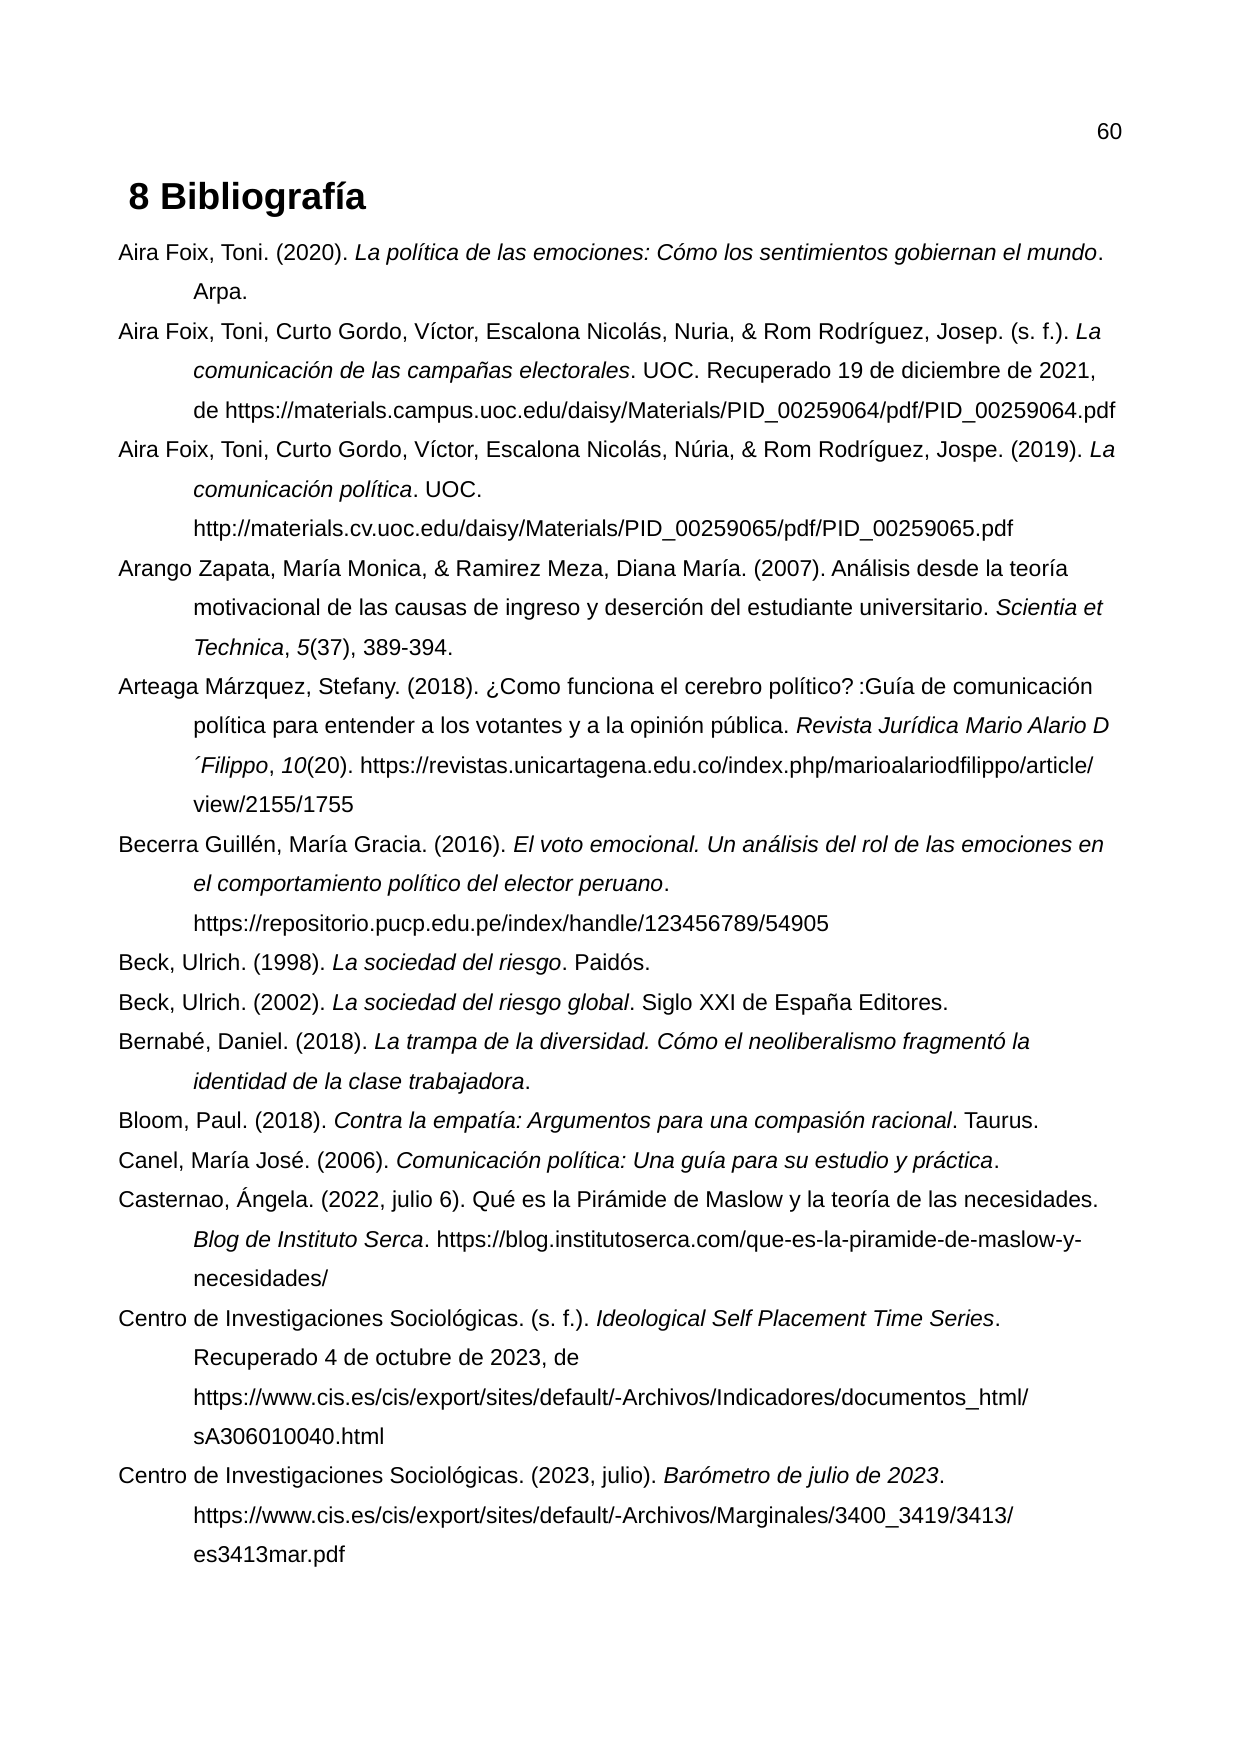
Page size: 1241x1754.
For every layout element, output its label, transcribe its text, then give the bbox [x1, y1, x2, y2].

subtitle Bibliografía [118, 174, 1122, 217]
text Aira Foix, Toni, Curto Gordo, Víctor, Escalona Nicolás, Núria, & Rom Rodríguez, Jospe. (2019). La comunicación política. UOC. http://materials.cv.uoc.edu/daisy/Materials/PID_00259065/pdf/PID_00259065.pdf [118, 436, 1122, 541]
text Arteaga Márzquez, Stefany. (2018). ¿Como funciona el cerebro político? :Guía de comunicación política para entender a los votantes y a la opinión pública. Revista Jurídica Mario Alario D´Filippo, 10(20). https://revistas.unicartagena.edu.co/index.php/marioalariodfilippo/article/view/2155/1755 [118, 673, 1122, 818]
text Casternao, Ángela. (2022, julio 6). Qué es la Pirámide de Maslow y la teoría de las necesidades. Blog de Instituto Serca. https://blog.institutoserca.com/que-es-la-piramide-de-maslow-y-necesidades/ [118, 1186, 1122, 1291]
text Beck, Ulrich. (2002). La sociedad del riesgo global. Siglo XXI de España Editores. [118, 989, 1122, 1015]
text Bloom, Paul. (2018). Contra la empatía: Argumentos para una compasión racional. Taurus. [118, 1107, 1122, 1133]
text Centro de Investigaciones Sociológicas. (s. f.). Ideological Self Placement Time Series. Recuperado 4 de octubre de 2023, de https://www.cis.es/cis/export/sites/default/-Archivos/Indicadores/documentos_html/sA306010040.html [118, 1304, 1122, 1449]
text Centro de Investigaciones Sociológicas. (2023, julio). Barómetro de julio de 2023. https://www.cis.es/cis/export/sites/default/-Archivos/Marginales/3400_3419/3413/es3413mar.pdf [118, 1462, 1122, 1568]
text Arango Zapata, María Monica, & Ramirez Meza, Diana María. (2007). Análisis desde la teoría motivacional de las causas de ingreso y deserción del estudiante universitario. Scientia et Technica, 5(37), 389-394. [118, 554, 1122, 660]
text Canel, María José. (2006). Comunicación política: Una guía para su estudio y práctica. [118, 1147, 1122, 1173]
text Aira Foix, Toni. (2020). La política de las emociones: Cómo los sentimientos gobiernan el mundo. Arpa. [118, 239, 1122, 304]
text Aira Foix, Toni, Curto Gordo, Víctor, Escalona Nicolás, Nuria, & Rom Rodríguez, Josep. (s. f.). La comunicación de las campañas electorales. UOC. Recuperado 19 de diciembre de 2021, de https://materials.campus.uoc.edu/daisy/Materials/PID_00259064/pdf/PID_00259064.pdf [118, 318, 1122, 423]
text Becerra Guillén, María Gracia. (2016). El voto emocional. Un análisis del rol de las emociones en el comportamiento político del elector peruano. https://repositorio.pucp.edu.pe/index/handle/123456789/54905 [118, 831, 1122, 936]
text Bernabé, Daniel. (2018). La trampa de la diversidad. Cómo el neoliberalismo fragmentó la identidad de la clase trabajadora. [118, 1028, 1122, 1094]
text Beck, Ulrich. (1998). La sociedad del riesgo. Paidós. [118, 949, 1122, 976]
